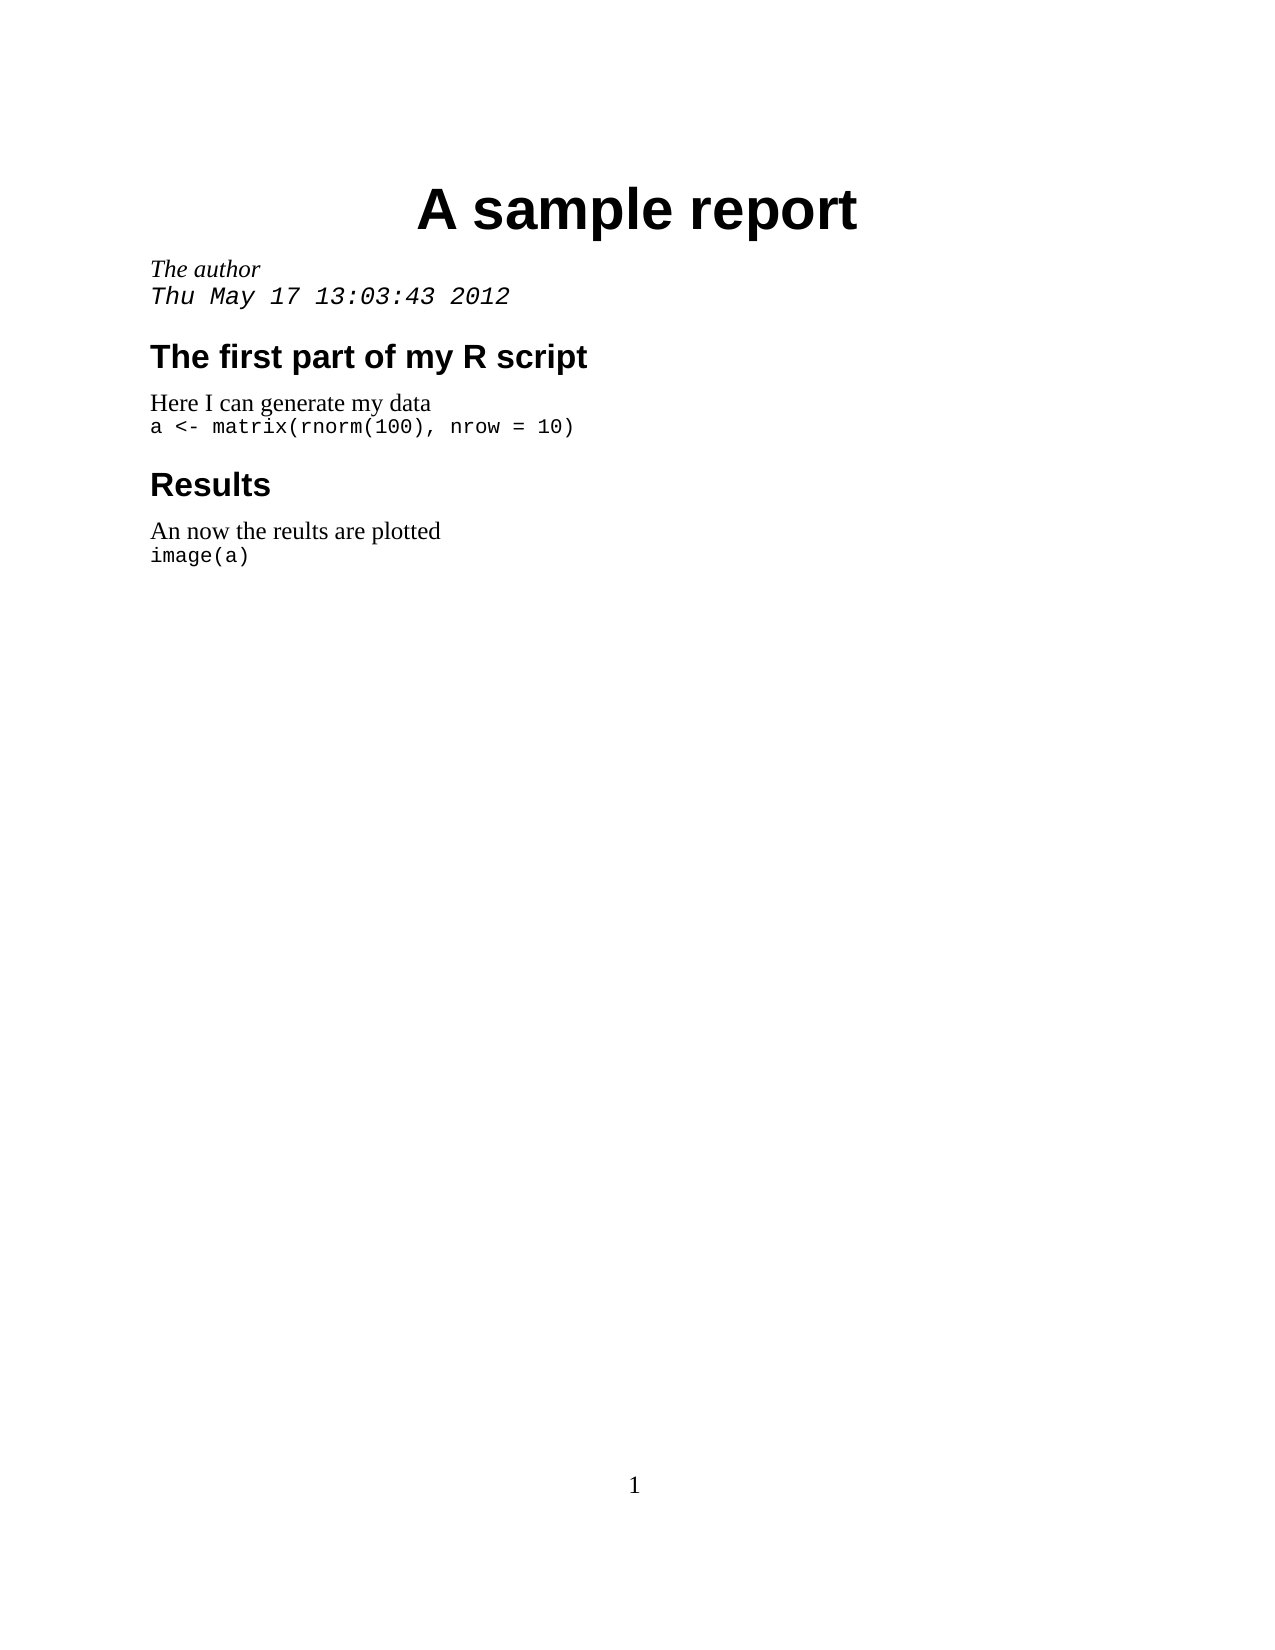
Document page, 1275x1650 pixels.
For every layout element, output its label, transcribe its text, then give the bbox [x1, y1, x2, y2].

text a <- matrix(rnorm(100), nrow = 10) [150, 417, 1125, 440]
subtitle The first part of my R script [150, 337, 1125, 375]
subtitle Results [150, 465, 1125, 504]
text Thu May 17 13:03:43 2012 [150, 283, 1125, 312]
text The author [150, 254, 1125, 283]
title A sample report [150, 175, 1125, 242]
text Here I can generate my data [150, 388, 1125, 417]
text An now the reults are plotted [150, 516, 1125, 545]
text image(a) [150, 545, 1125, 569]
